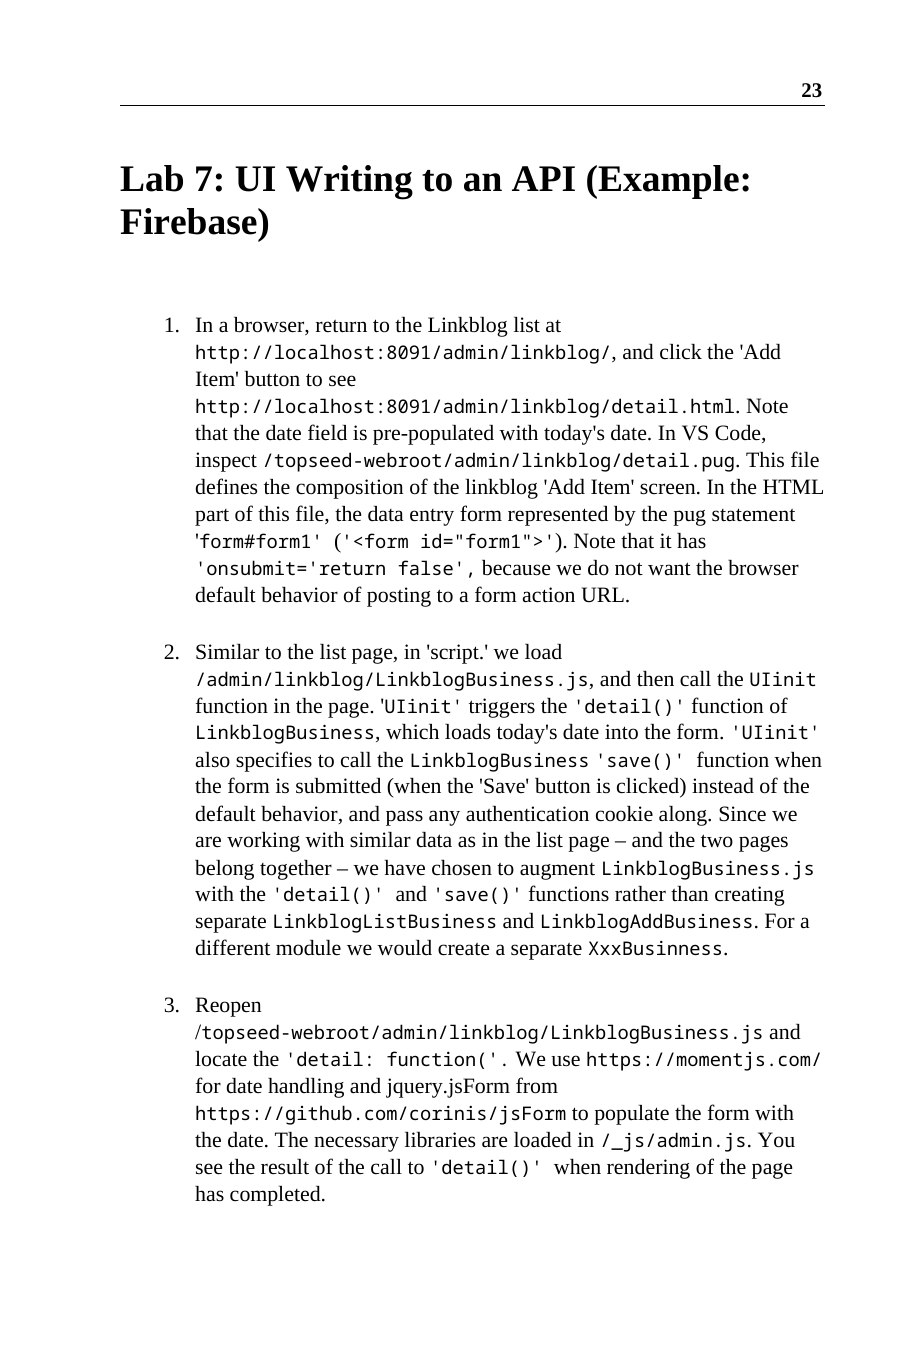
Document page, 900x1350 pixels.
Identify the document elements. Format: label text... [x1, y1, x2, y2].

list Reopen /topseed-webroot/admin/linkblog/LinkblogBusiness.js and locate the 'detail: function('. We use https://momentjs.com/ for date handling and jquery.jsForm from https://github.com/corinis/jsForm to populate the form with the date. The necessary libraries are loaded in /_js/admin.js. You see the result of the call to 'detail()' when rendering of the page has completed. [150, 991, 825, 1207]
list In a browser, return to the Linkblog list at http://localhost:8091/admin/linkblog/, and click the 'Add Item' button to see http://localhost:8091/admin/linkblog/detail.html. Note that the date field is pre-populated with today's date. In VS Code, inspect /topseed-webroot/admin/linkblog/detail.pug. This file defines the composition of the linkblog 'Add Item' screen. In the HTML part of this file, the data entry form represented by the pug statement 'form#form1' ('<form id="form1">'). Note that it has 'onsubmit='return false', because we do not want the browser default behavior of posting to a form action URL. [150, 311, 825, 608]
subtitle Lab 7: UI Writing to an API (Example: Firebase) [120, 156, 825, 242]
list Similar to the list page, in 'script.' we load /admin/linkblog/LinkblogBusiness.js, and then call the UIinit function in the page. 'UIinit' triggers the 'detail()' function of LinkblogBusiness, which loads today's date into the form. 'UIinit' also specifies to call the LinkblogBusiness 'save()' function when the form is submitted (when the 'Save' button is clicked) instead of the default behavior, and pass any authentication cookie along. Since we are working with similar data as in the list page – and the two pages belong together – we have chosen to augment LinkblogBusiness.js with the 'detail()' and 'save()' functions rather than creating separate LinkblogListBusiness and LinkblogAddBusiness. For a different module we would create a separate XxxBusinness. [150, 637, 825, 961]
